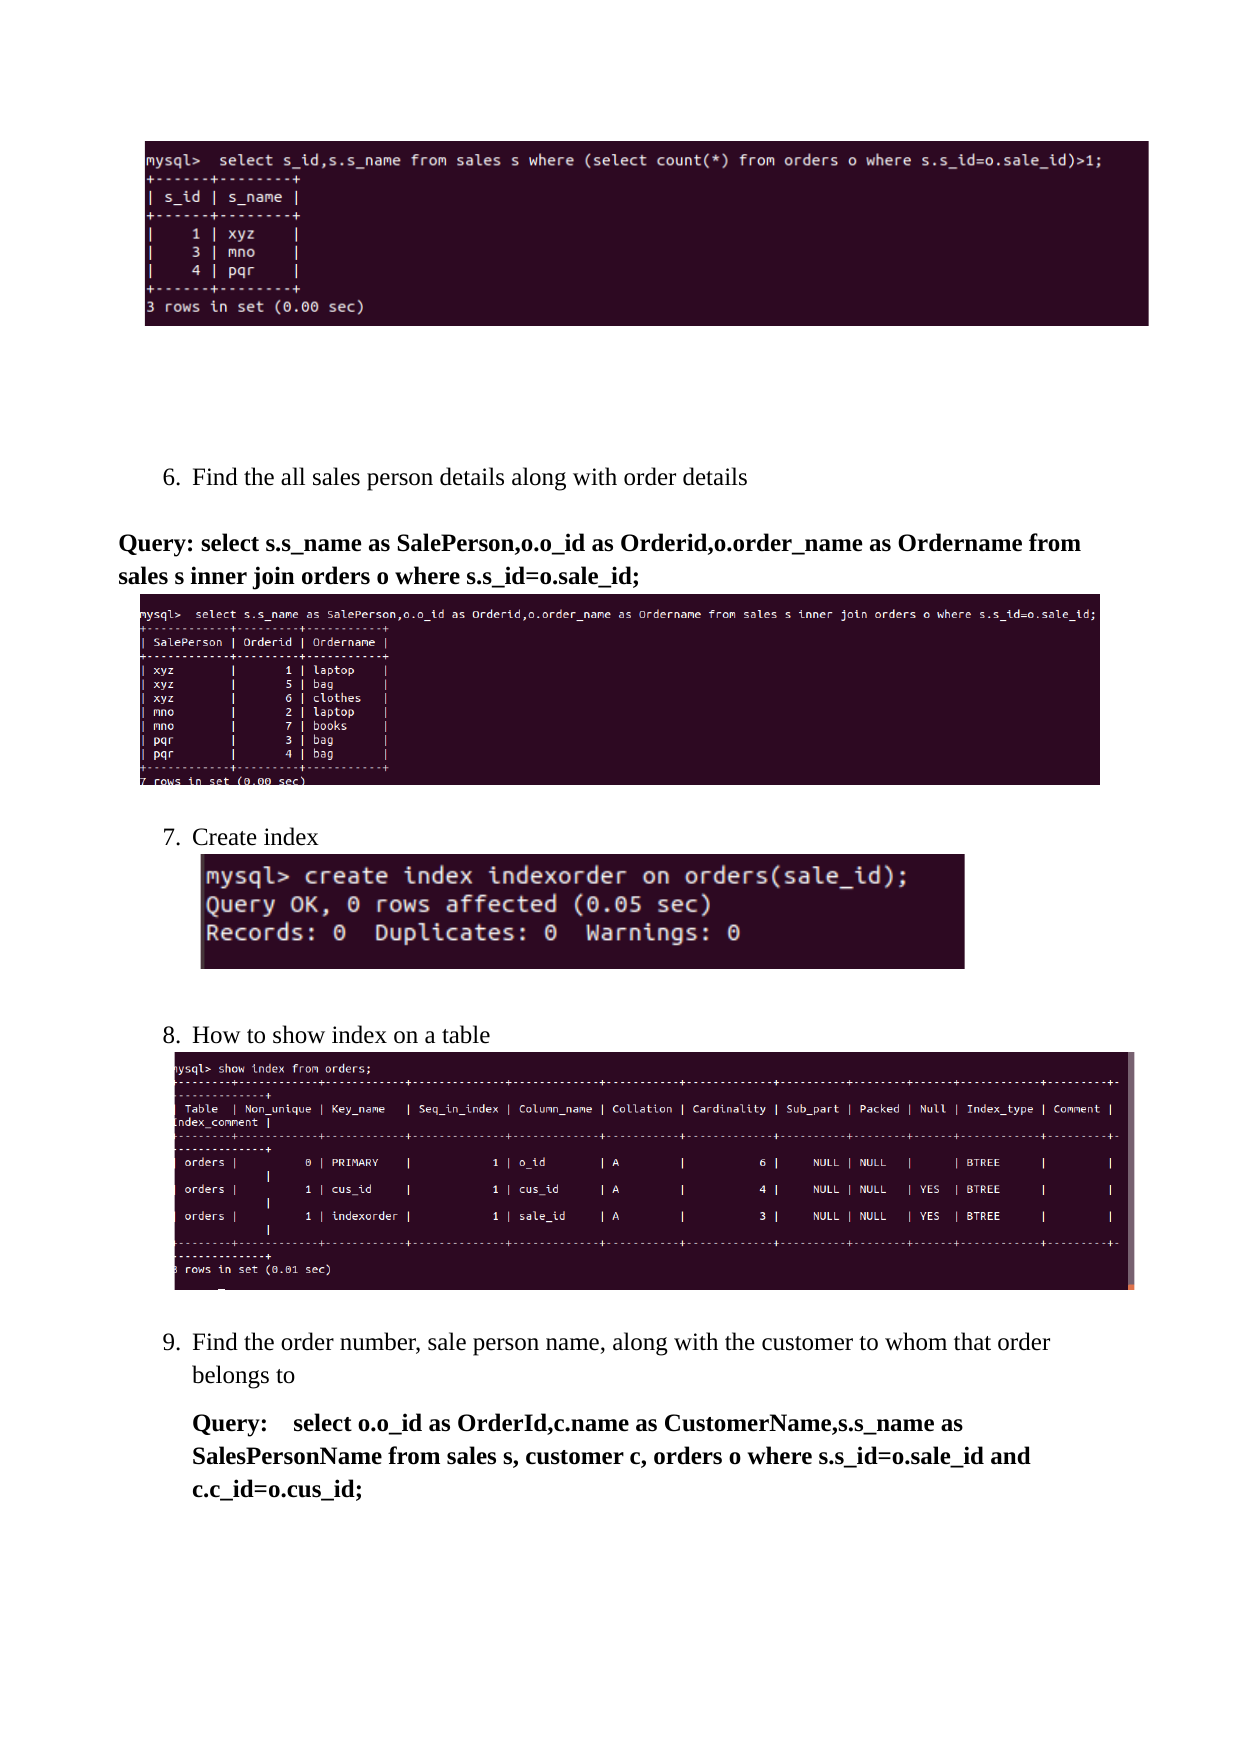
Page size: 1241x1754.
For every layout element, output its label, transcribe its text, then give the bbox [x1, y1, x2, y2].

list Query: select o.o_id as OrderId,c.name as CustomerName,s.s_name as SalesPersonName from sales s, customer c, orders o where s.s_id=o.sale_id and c.c_id=o.cus_id; [162, 1408, 1122, 1503]
list Find the all sales person details along with order details [162, 462, 1122, 491]
list Find the order number, sale person name, along with the customer to whom that order belongs to [162, 1327, 1122, 1389]
text Query: select s.s_name as SalePerson,o.o_id as Orderid,o.order_name as Ordername from sales s inner join orders o where s.s_id=o.sale_id; [118, 528, 1122, 590]
list Create index [162, 822, 1122, 850]
picture [174, 1052, 1135, 1290]
list How to show index on a table [162, 1020, 1122, 1048]
picture [140, 594, 1100, 785]
picture [200, 854, 965, 969]
picture [144, 141, 1149, 326]
